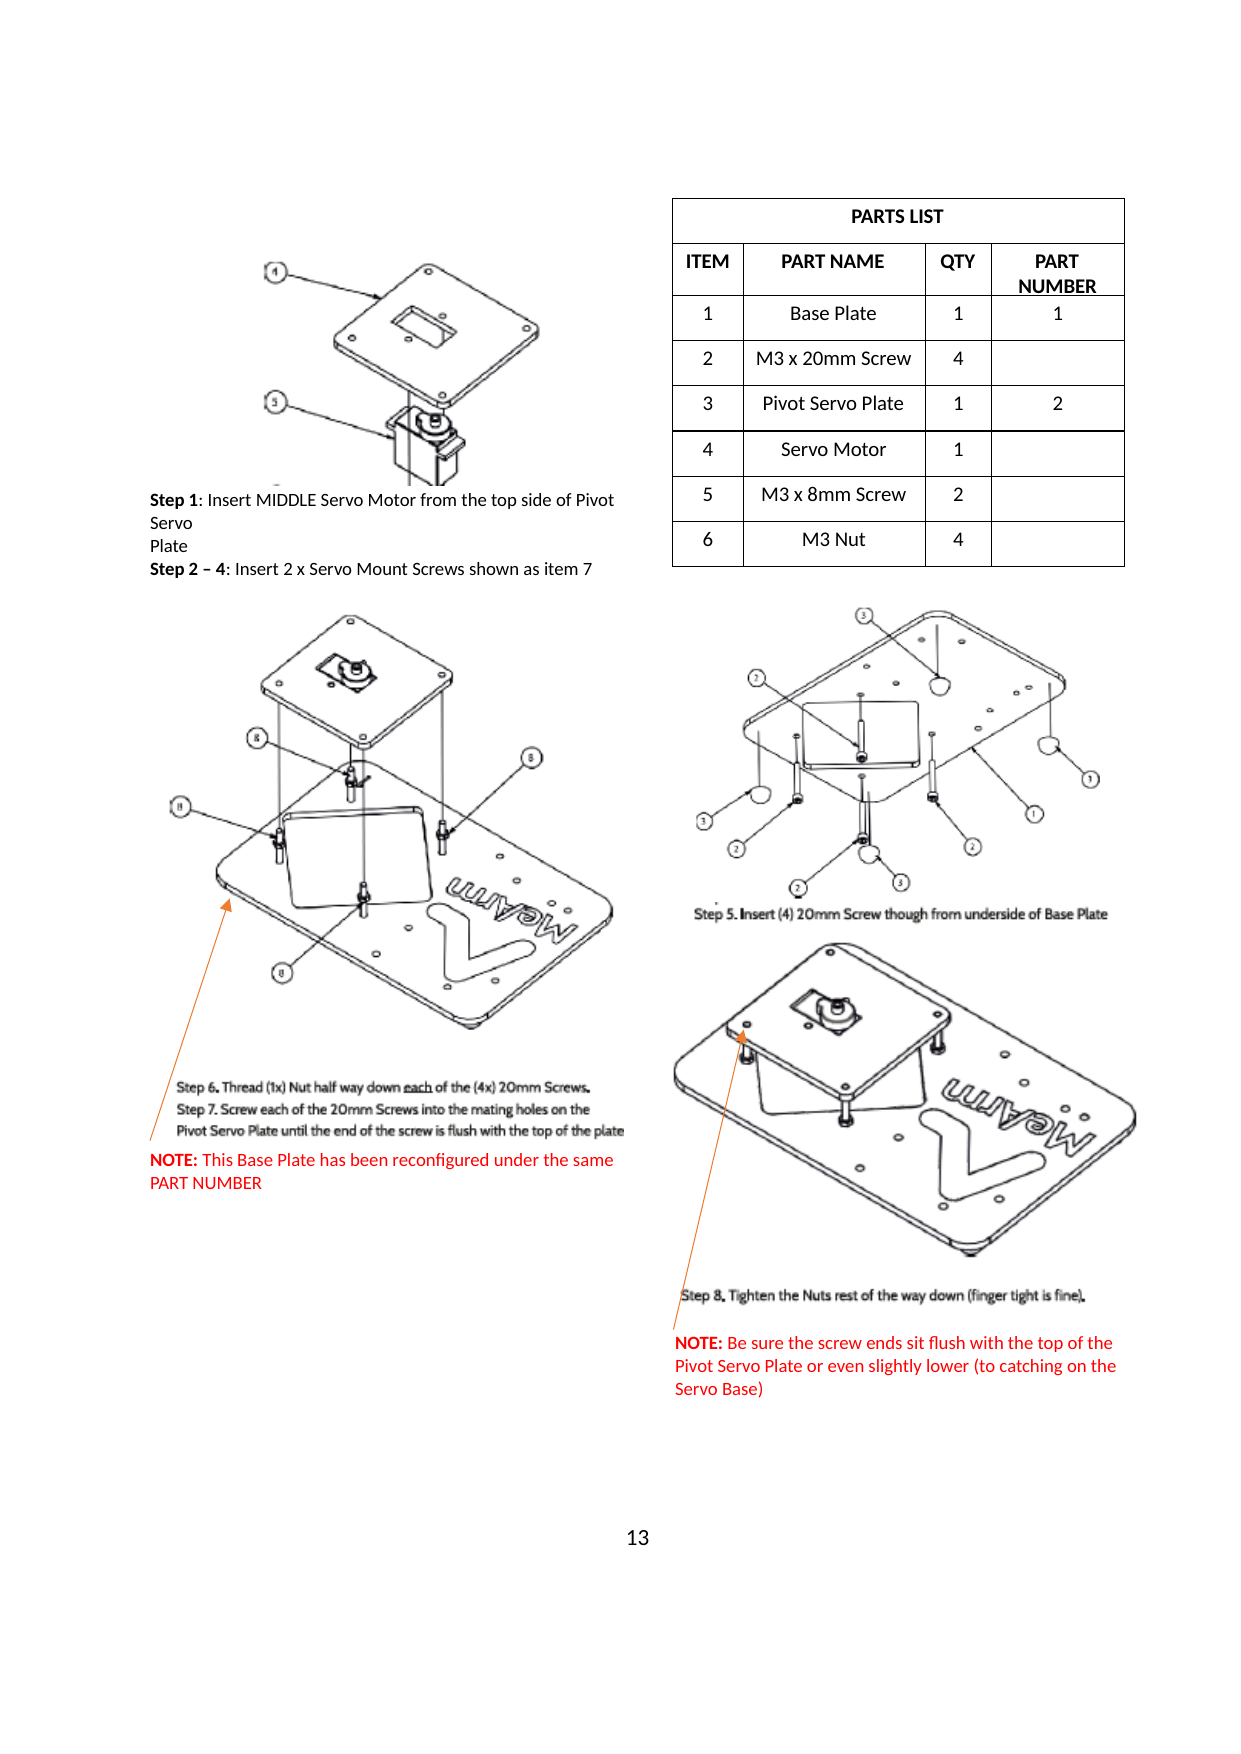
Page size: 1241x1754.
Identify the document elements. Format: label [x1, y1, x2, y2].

picture [671, 587, 1146, 1307]
picture [150, 246, 664, 486]
picture [150, 603, 624, 1144]
